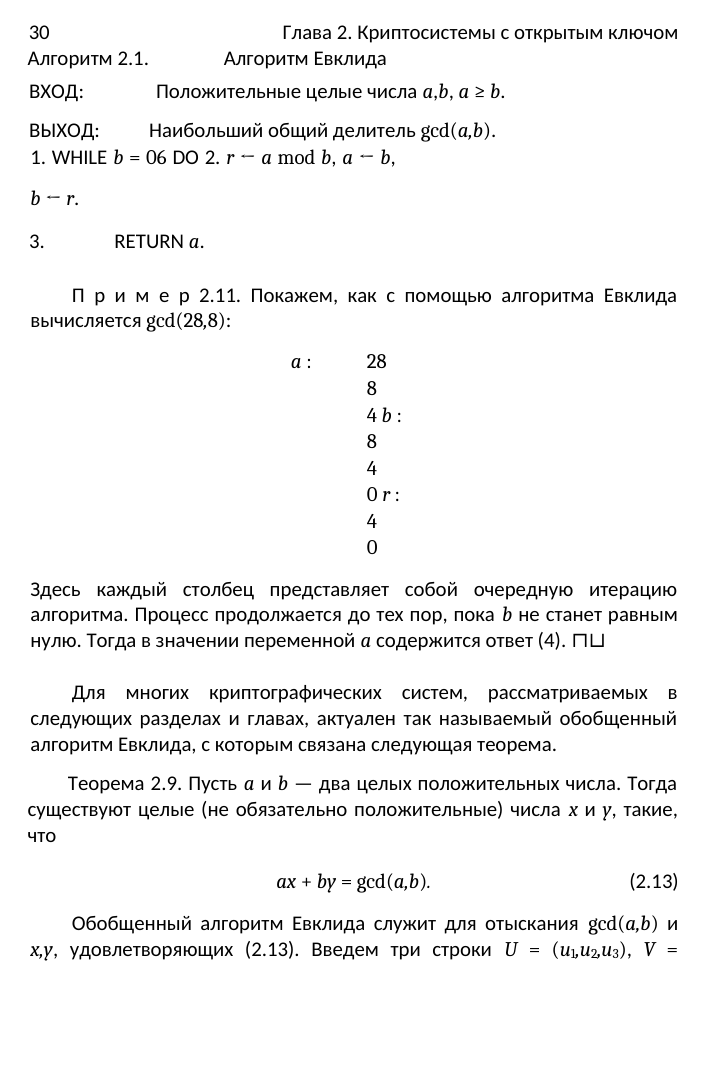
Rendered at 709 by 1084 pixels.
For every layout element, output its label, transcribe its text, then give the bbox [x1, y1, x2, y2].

text Обобщенный алгоритм Евклида служит для отыскания gcd(a,b) и x,y, удовлетворяющих (2.13). Введем три строки U = (u1,u2,u3), V = [30, 911, 678, 962]
text Здесь каждый столбец представляет собой очередную итерацию алгоритма. Процесс продолжается до тех пор, пока b не станет равным нулю. Тогда в значении переменной a содержится ответ (4). ⊓⊔ [30, 576, 678, 653]
text 1. WHILE b = 06 DO 2. r ← a mod b, a ← b, b ← r. [30, 144, 396, 211]
text Алгоритм 2.1. Алгоритм Евклида [27, 45, 679, 70]
text ВХОД: Положительные целые числа a,b, a ≥ b. [29, 79, 679, 104]
text Теорема 2.9. Пусть a и b — два целых положительных числа. Тогда существуют целые (не обязательно положительные) числа x и y, такие, что [27, 770, 678, 848]
text Для многих криптографических систем, рассматриваемых в следующих разделах и главах, актуален так называемый обобщенный алгоритм Евклида, с которым связана следующая теорема. [30, 679, 678, 756]
text 3. RETURN a. [29, 228, 679, 253]
text П р и м е р 2.11. Покажем, как с помощью алгоритма Евклида вычисляется gcd(28,8): [30, 282, 678, 333]
text ВЫХОД: Наибольший общий делитель gcd(a,b). [29, 118, 679, 143]
text ax + by = gcd(a,b). (2.13) [29, 866, 680, 894]
text a : 28 8 4 b : 8 4 0 r : 4 0 [291, 350, 426, 560]
